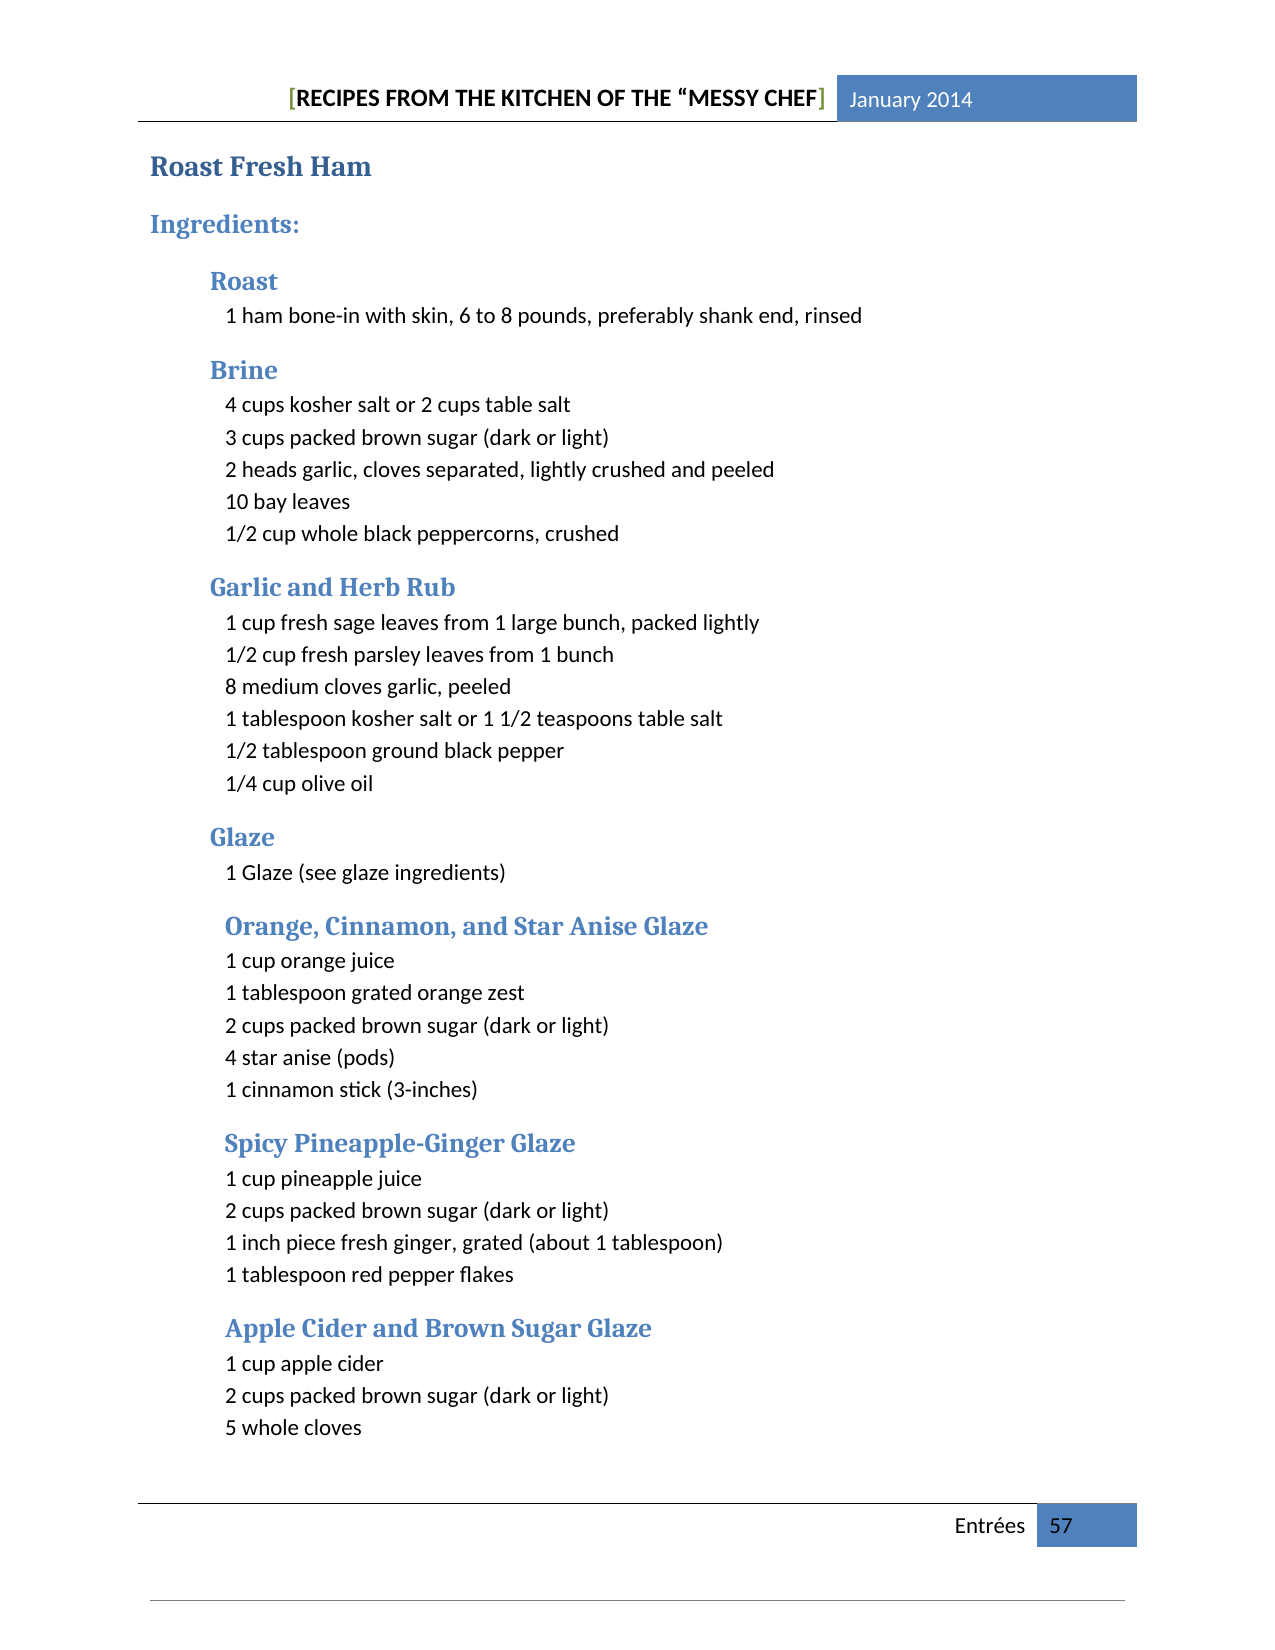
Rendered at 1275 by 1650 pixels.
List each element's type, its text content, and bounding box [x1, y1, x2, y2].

list 1/4 cup olive oil [225, 769, 1125, 797]
subtitle Brine [210, 355, 1125, 386]
list 1/2 cup fresh parsley leaves from 1 bunch [225, 640, 1125, 668]
list 1 cinnamon stick (3-inches) [225, 1075, 1125, 1103]
subtitle Roast Fresh Ham [150, 150, 1125, 183]
list 1/2 tablespoon ground black pepper [225, 737, 1125, 765]
list 1/2 cup whole black peppercorns, crushed [225, 519, 1125, 547]
subtitle Spicy Pineapple-Ginger Glaze [225, 1128, 1125, 1159]
subtitle Garlic and Herb Rub [210, 572, 1125, 603]
list 1 cup fresh sage leaves from 1 large bunch, packed lightly [225, 608, 1125, 636]
list 10 bay leaves [225, 487, 1125, 515]
list 5 whole cloves [225, 1413, 1125, 1442]
list 2 heads garlic, cloves separated, lightly crushed and peeled [225, 455, 1125, 483]
list 4 star anise (pods) [225, 1043, 1125, 1071]
list 2 cups packed brown sugar (dark or light) [225, 1011, 1125, 1039]
list 1 cup apple cider [225, 1349, 1125, 1377]
list 1 Glaze (see glaze ingredients) [225, 858, 1125, 886]
list 3 cups packed brown sugar (dark or light) [225, 423, 1125, 451]
list 1 tablespoon red pepper flakes [225, 1260, 1125, 1288]
list 1 ham bone-in with skin, 6 to 8 pounds, preferably shank end, rinsed [225, 302, 1125, 330]
list 2 cups packed brown sugar (dark or light) [225, 1381, 1125, 1409]
list 1 cup orange juice [225, 946, 1125, 974]
list 1 cup pineapple juice [225, 1164, 1125, 1192]
subtitle Ingredients: [150, 209, 1125, 241]
subtitle Glaze [210, 822, 1125, 853]
subtitle Apple Cider and Brown Sugar Glaze [225, 1313, 1125, 1344]
list 2 cups packed brown sugar (dark or light) [225, 1196, 1125, 1224]
subtitle Orange, Cinnamon, and Star Anise Glaze [225, 911, 1125, 942]
subtitle Roast [210, 266, 1125, 297]
list 1 inch piece fresh ginger, grated (about 1 tablespoon) [225, 1228, 1125, 1256]
list 1 tablespoon grated orange zest [225, 978, 1125, 1007]
list 8 medium cloves garlic, peeled [225, 672, 1125, 700]
list 4 cups kosher salt or 2 cups table salt [225, 390, 1125, 418]
list 1 tablespoon kosher salt or 1 1/2 teaspoons table salt [225, 704, 1125, 732]
